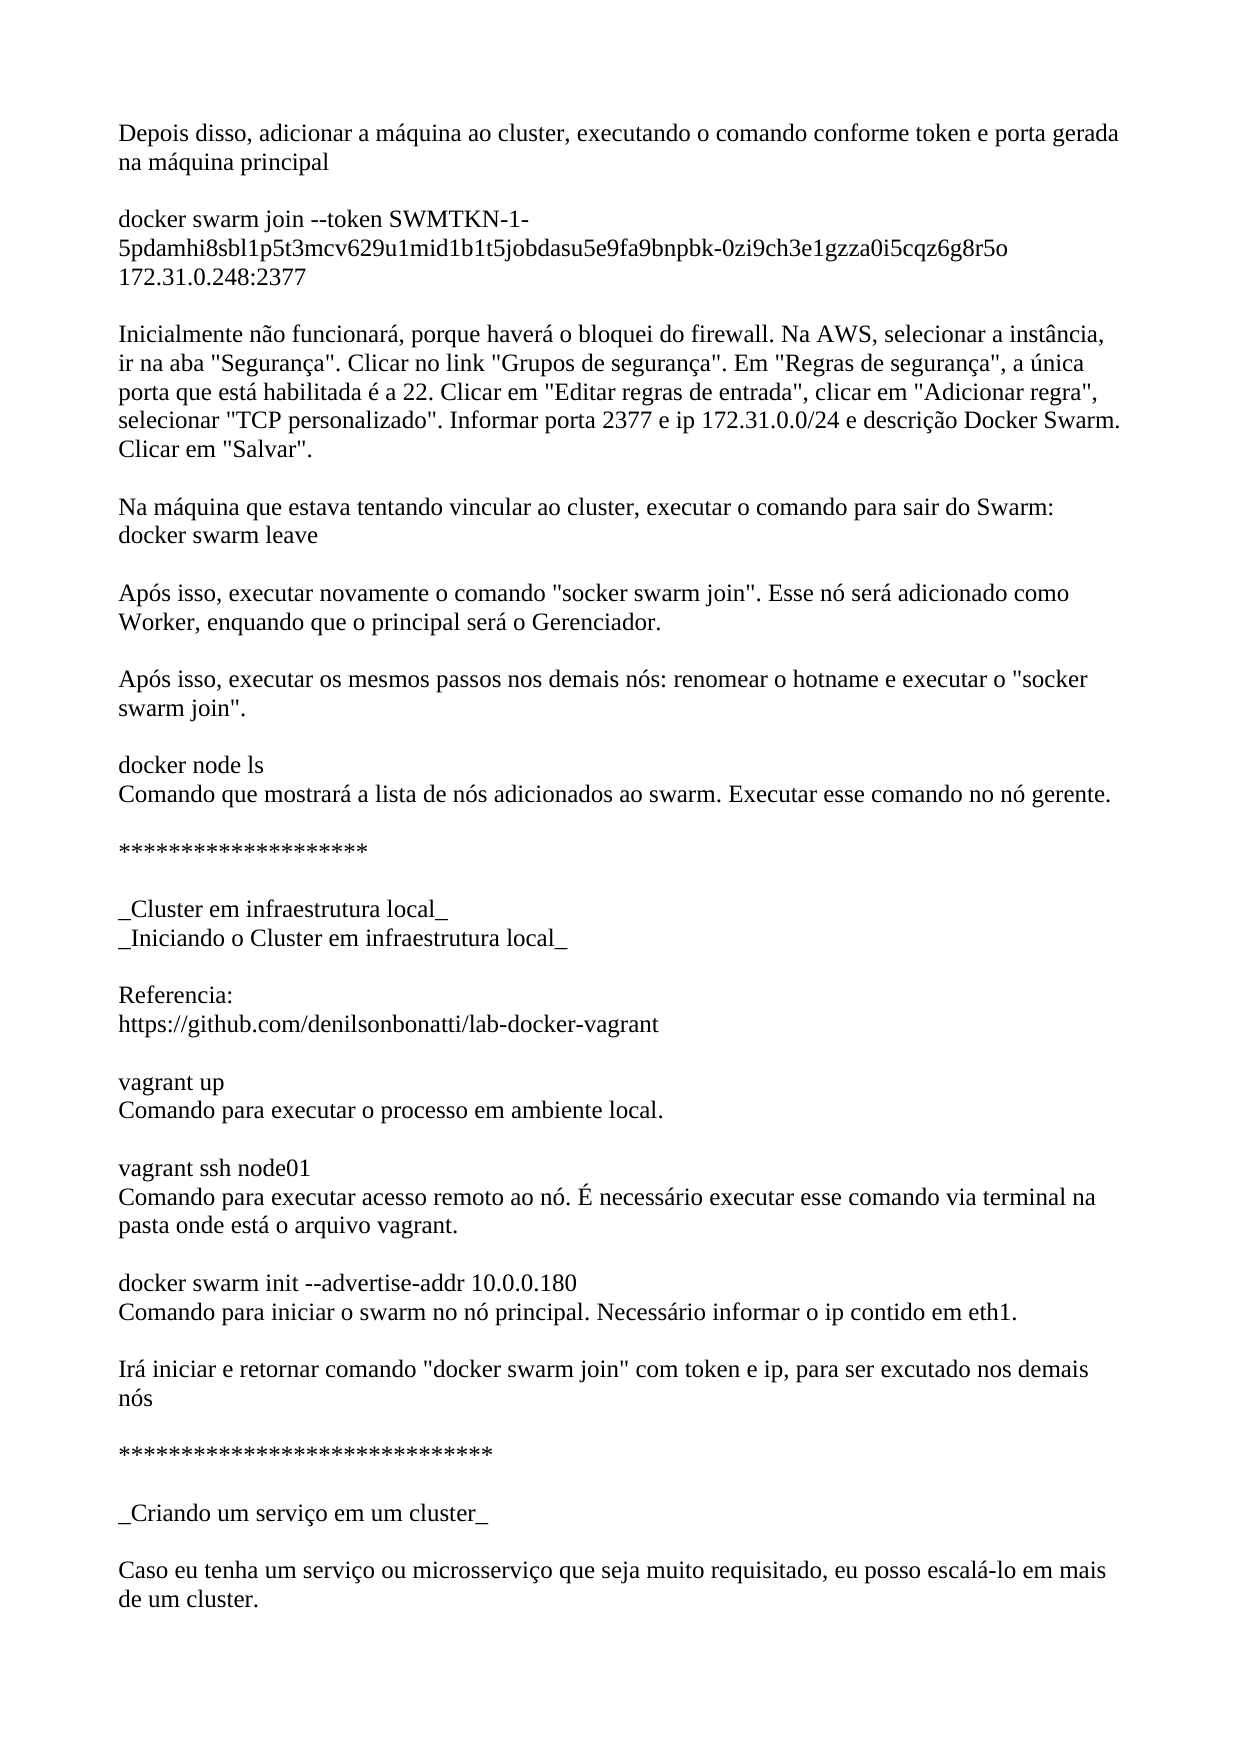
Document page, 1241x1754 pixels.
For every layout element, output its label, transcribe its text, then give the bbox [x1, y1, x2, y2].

text vagrant up [118, 1067, 1122, 1096]
text Comando para iniciar o swarm no nó principal. Necessário informar o ip contido em eth1. [118, 1297, 1122, 1326]
text docker swarm join --token SWMTKN-1-5pdamhi8sbl1p5t3mcv629u1mid1b1t5jobdasu5e9fa9bnpbk-0zi9ch3e1gzza0i5cqz6g8r5o 172.31.0.248:2377 [118, 204, 1122, 291]
text Na máquina que estava tentando vincular ao cluster, executar o comando para sair do Swarm: [118, 492, 1122, 521]
text Após isso, executar os mesmos passos nos demais nós: renomear o hotname e executar o "socker swarm join". [118, 664, 1122, 722]
text Referencia: [118, 981, 1122, 1009]
text _Criando um serviço em um cluster_ [118, 1498, 1122, 1527]
text ******************** [118, 837, 1122, 866]
text Comando que mostrará a lista de nós adicionados ao swarm. Executar esse comando no nó gerente. [118, 779, 1122, 808]
text ****************************** [118, 1441, 1122, 1469]
text Comando para executar acesso remoto ao nó. É necessário executar esse comando via terminal na pasta onde está o arquivo vagrant. [118, 1182, 1122, 1239]
text docker swarm leave [118, 521, 1122, 549]
text docker swarm init --advertise-addr 10.0.0.180 [118, 1268, 1122, 1297]
text Depois disso, adicionar a máquina ao cluster, executando o comando conforme token e porta gerada na máquina principal [118, 118, 1122, 176]
text Inicialmente não funcionará, porque haverá o bloquei do firewall. Na AWS, selecionar a instância, ir na aba "Segurança". Clicar no link "Grupos de segurança". Em "Regras de segurança", a única porta que está habilitada é a 22. Clicar em "Editar regras de entrada", clicar em "Adicionar regra", selecionar "TCP personalizado". Informar porta 2377 e ip 172.31.0.0/24 e descrição Docker Swarm. Clicar em "Salvar". [118, 319, 1122, 463]
text Irá iniciar e retornar comando "docker swarm join" com token e ip, para ser excutado nos demais nós [118, 1354, 1122, 1412]
text docker node ls [118, 751, 1122, 779]
text Comando para executar o processo em ambiente local. [118, 1096, 1122, 1124]
text vagrant ssh node01 [118, 1153, 1122, 1182]
text Caso eu tenha um serviço ou microsserviço que seja muito requisitado, eu posso escalá-lo em mais de um cluster. [118, 1556, 1122, 1613]
text https://github.com/denilsonbonatti/lab-docker-vagrant [118, 1009, 1122, 1038]
text _Iniciando o Cluster em infraestrutura local_ [118, 923, 1122, 952]
text Após isso, executar novamente o comando "socker swarm join". Esse nó será adicionado como Worker, enquando que o principal será o Gerenciador. [118, 578, 1122, 636]
text _Cluster em infraestrutura local_ [118, 894, 1122, 923]
